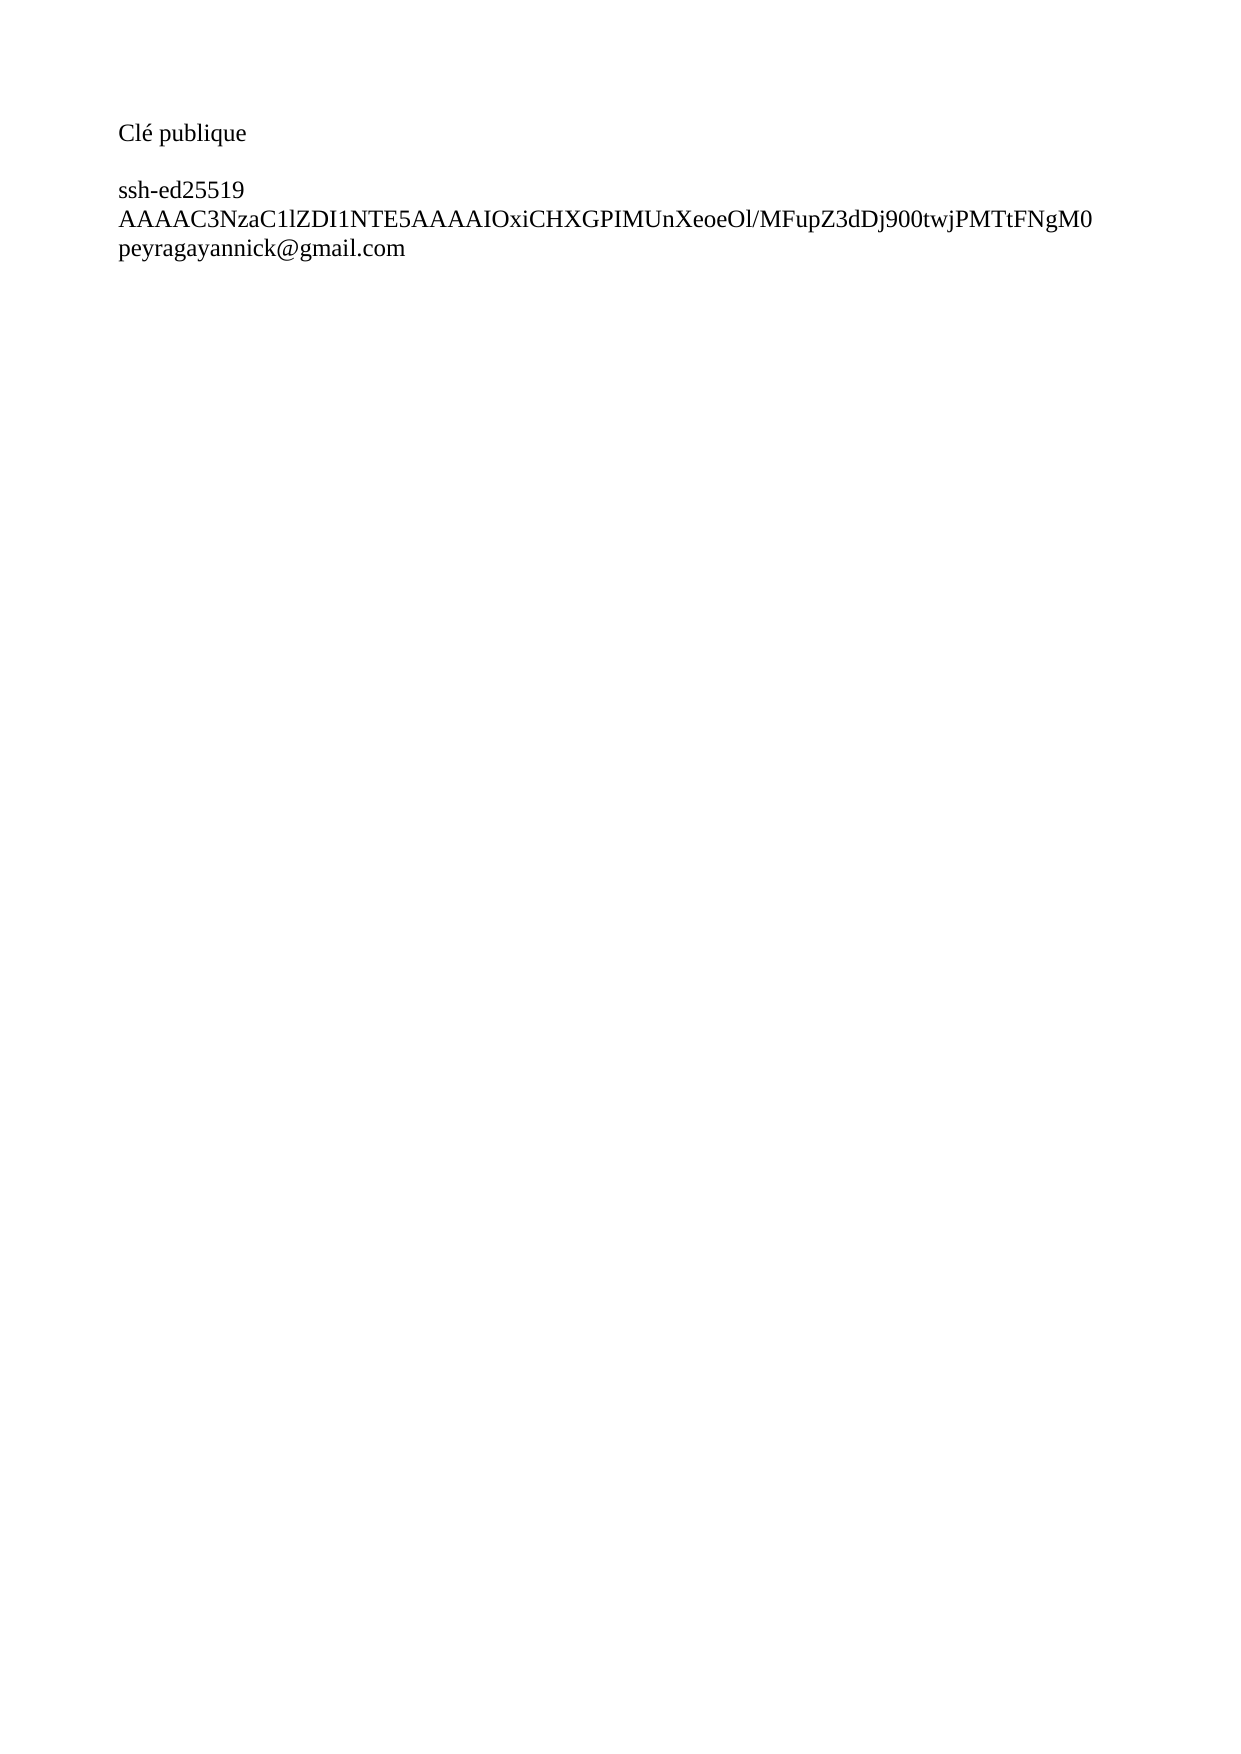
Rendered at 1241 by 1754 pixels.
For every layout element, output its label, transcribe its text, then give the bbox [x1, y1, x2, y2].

text ssh-ed25519 AAAAC3NzaC1lZDI1NTE5AAAAIOxiCHXGPIMUnXeoeOl/MFupZ3dDj900twjPMTtFNgM0 peyragayannick@gmail.com [118, 176, 1122, 262]
text Clé publique [118, 118, 1122, 147]
